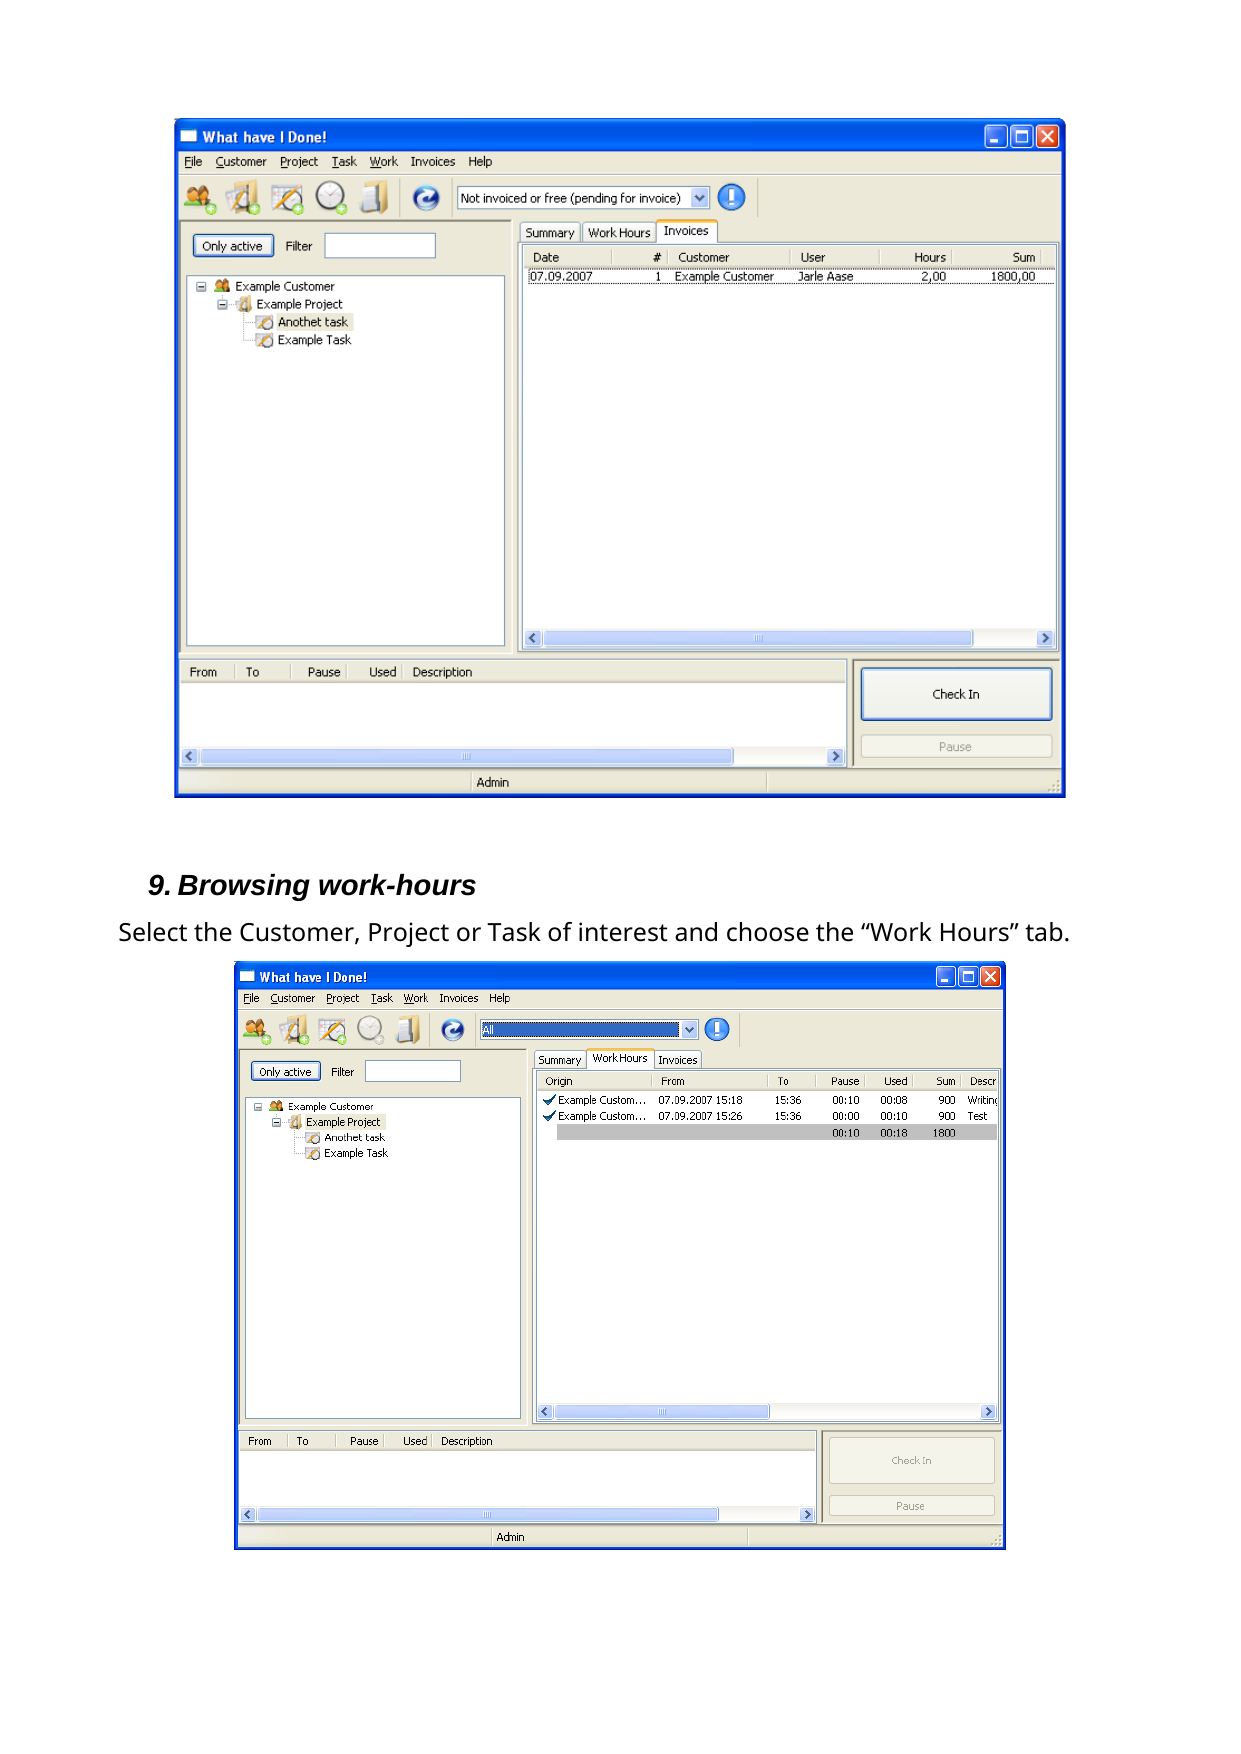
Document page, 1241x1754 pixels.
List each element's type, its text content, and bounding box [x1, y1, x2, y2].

picture [174, 118, 1066, 798]
text Select the Customer, Project or Task of interest and choose the “Work Hours” tab. [118, 914, 1122, 948]
subtitle Browsing work-hours [148, 869, 1122, 902]
picture [234, 961, 1006, 1550]
